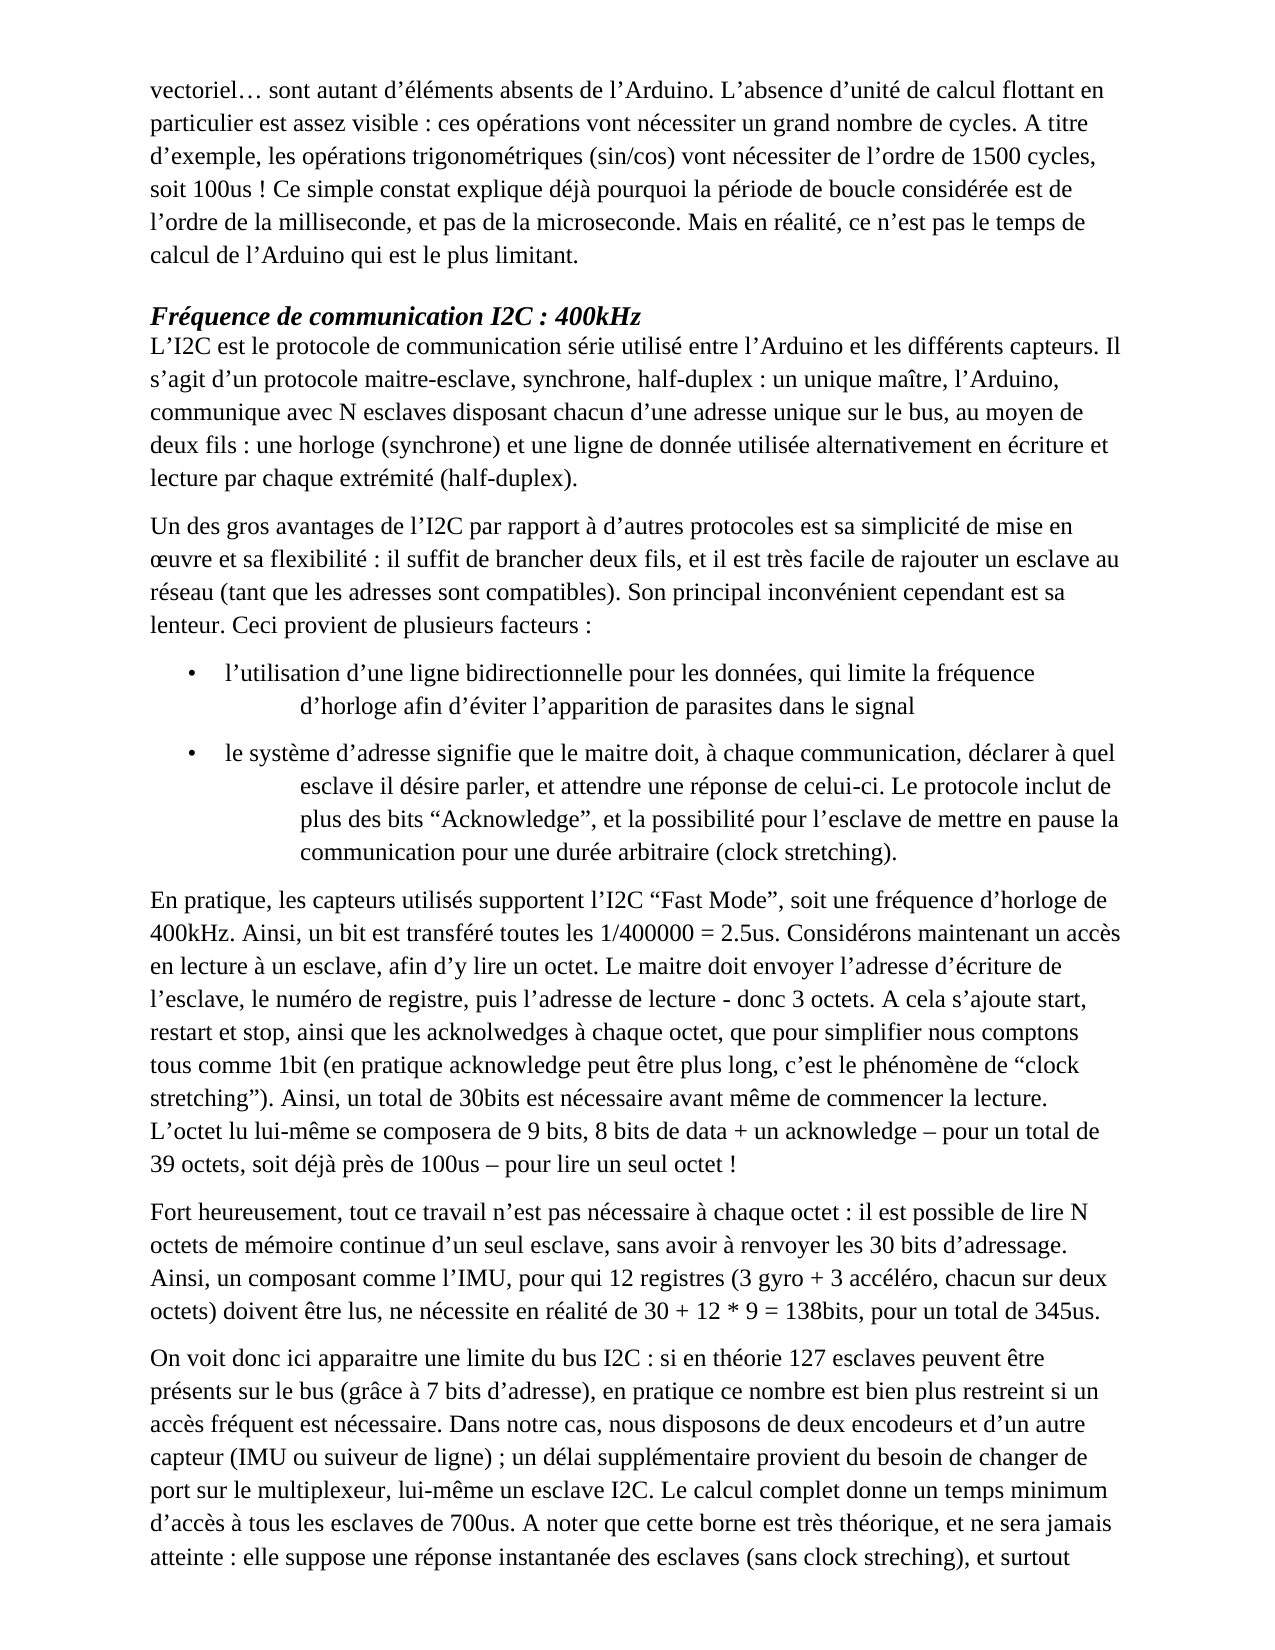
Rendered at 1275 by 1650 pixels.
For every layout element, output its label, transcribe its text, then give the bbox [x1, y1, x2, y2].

text Un des gros avantages de l’I2C par rapport à d’autres protocoles est sa simplicité de mise en œuvre et sa flexibilité : il suffit de brancher deux fils, et il est très facile de rajouter un esclave au réseau (tant que les adresses sont compatibles). Son principal inconvénient cependant est sa lenteur. Ceci provient de plusieurs facteurs : [150, 511, 1125, 639]
list l’utilisation d’une ligne bidirectionnelle pour les données, qui limite la fréquence d’horloge afin d’éviter l’apparition de parasites dans le signal [187, 658, 1125, 719]
text Fréquence de communication I2C : 400kHz [150, 300, 1125, 331]
text L’I2C est le protocole de communication série utilisé entre l’Arduino et les différents capteurs. Il s’agit d’un protocole maitre-esclave, synchrone, half-duplex : un unique maître, l’Arduino, communique avec N esclaves disposant chacun d’une adresse unique sur le bus, au moyen de deux fils : une horloge (synchrone) et une ligne de donnée utilisée alternativement en écriture et lecture par chaque extrémité (half-duplex). [150, 331, 1125, 492]
text Fort heureusement, tout ce travail n’est pas nécessaire à chaque octet : il est possible de lire N octets de mémoire continue d’un seul esclave, sans avoir à renvoyer les 30 bits d’adressage. Ainsi, un composant comme l’IMU, pour qui 12 registres (3 gyro + 3 accéléro, chacun sur deux octets) doivent être lus, ne nécessite en réalité de 30 + 12 * 9 = 138bits, pour un total de 345us. [150, 1197, 1125, 1324]
text On voit donc ici apparaitre une limite du bus I2C : si en théorie 127 esclaves peuvent être présents sur le bus (grâce à 7 bits d’adresse), en pratique ce nombre est bien plus restreint si un accès fréquent est nécessaire. Dans notre cas, nous disposons de deux encodeurs et d’un autre capteur (IMU ou suiveur de ligne) ; un délai supplémentaire provient du besoin de changer de port sur le multiplexeur, lui-même un esclave I2C. Le calcul complet donne un temps minimum d’accès à tous les esclaves de 700us. A noter que cette borne est très théorique, et ne sera jamais atteinte : elle suppose une réponse instantanée des esclaves (sans clock streching), et surtout [150, 1343, 1125, 1570]
text En pratique, les capteurs utilisés supportent l’I2C “Fast Mode”, soit une fréquence d’horloge de 400kHz. Ainsi, un bit est transféré toutes les 1/400000 = 2.5us. Considérons maintenant un accès en lecture à un esclave, afin d’y lire un octet. Le maitre doit envoyer l’adresse d’écriture de l’esclave, le numéro de registre, puis l’adresse de lecture - donc 3 octets. A cela s’ajoute start, restart et stop, ainsi que les acknolwedges à chaque octet, que pour simplifier nous comptons tous comme 1bit (en pratique acknowledge peut être plus long, c’est le phénomène de “clock stretching”). Ainsi, un total de 30bits est nécessaire avant même de commencer la lecture. L’octet lu lui-même se composera de 9 bits, 8 bits de data + un acknowledge – pour un total de 39 octets, soit déjà près de 100us – pour lire un seul octet ! [150, 885, 1125, 1178]
text vectoriel… sont autant d’éléments absents de l’Arduino. L’absence d’unité de calcul flottant en particulier est assez visible : ces opérations vont nécessiter un grand nombre de cycles. A titre d’exemple, les opérations trigonométriques (sin/cos) vont nécessiter de l’ordre de 1500 cycles, soit 100us ! Ce simple constat explique déjà pourquoi la période de boucle considérée est de l’ordre de la milliseconde, et pas de la microseconde. Mais en réalité, ce n’est pas le temps de calcul de l’Arduino qui est le plus limitant. [150, 75, 1125, 269]
list le système d’adresse signifie que le maitre doit, à chaque communication, déclarer à quel esclave il désire parler, et attendre une réponse de celui-ci. Le protocole inclut de plus des bits “Acknowledge”, et la possibilité pour l’esclave de mettre en pause la communication pour une durée arbitraire (clock stretching). [187, 738, 1125, 866]
